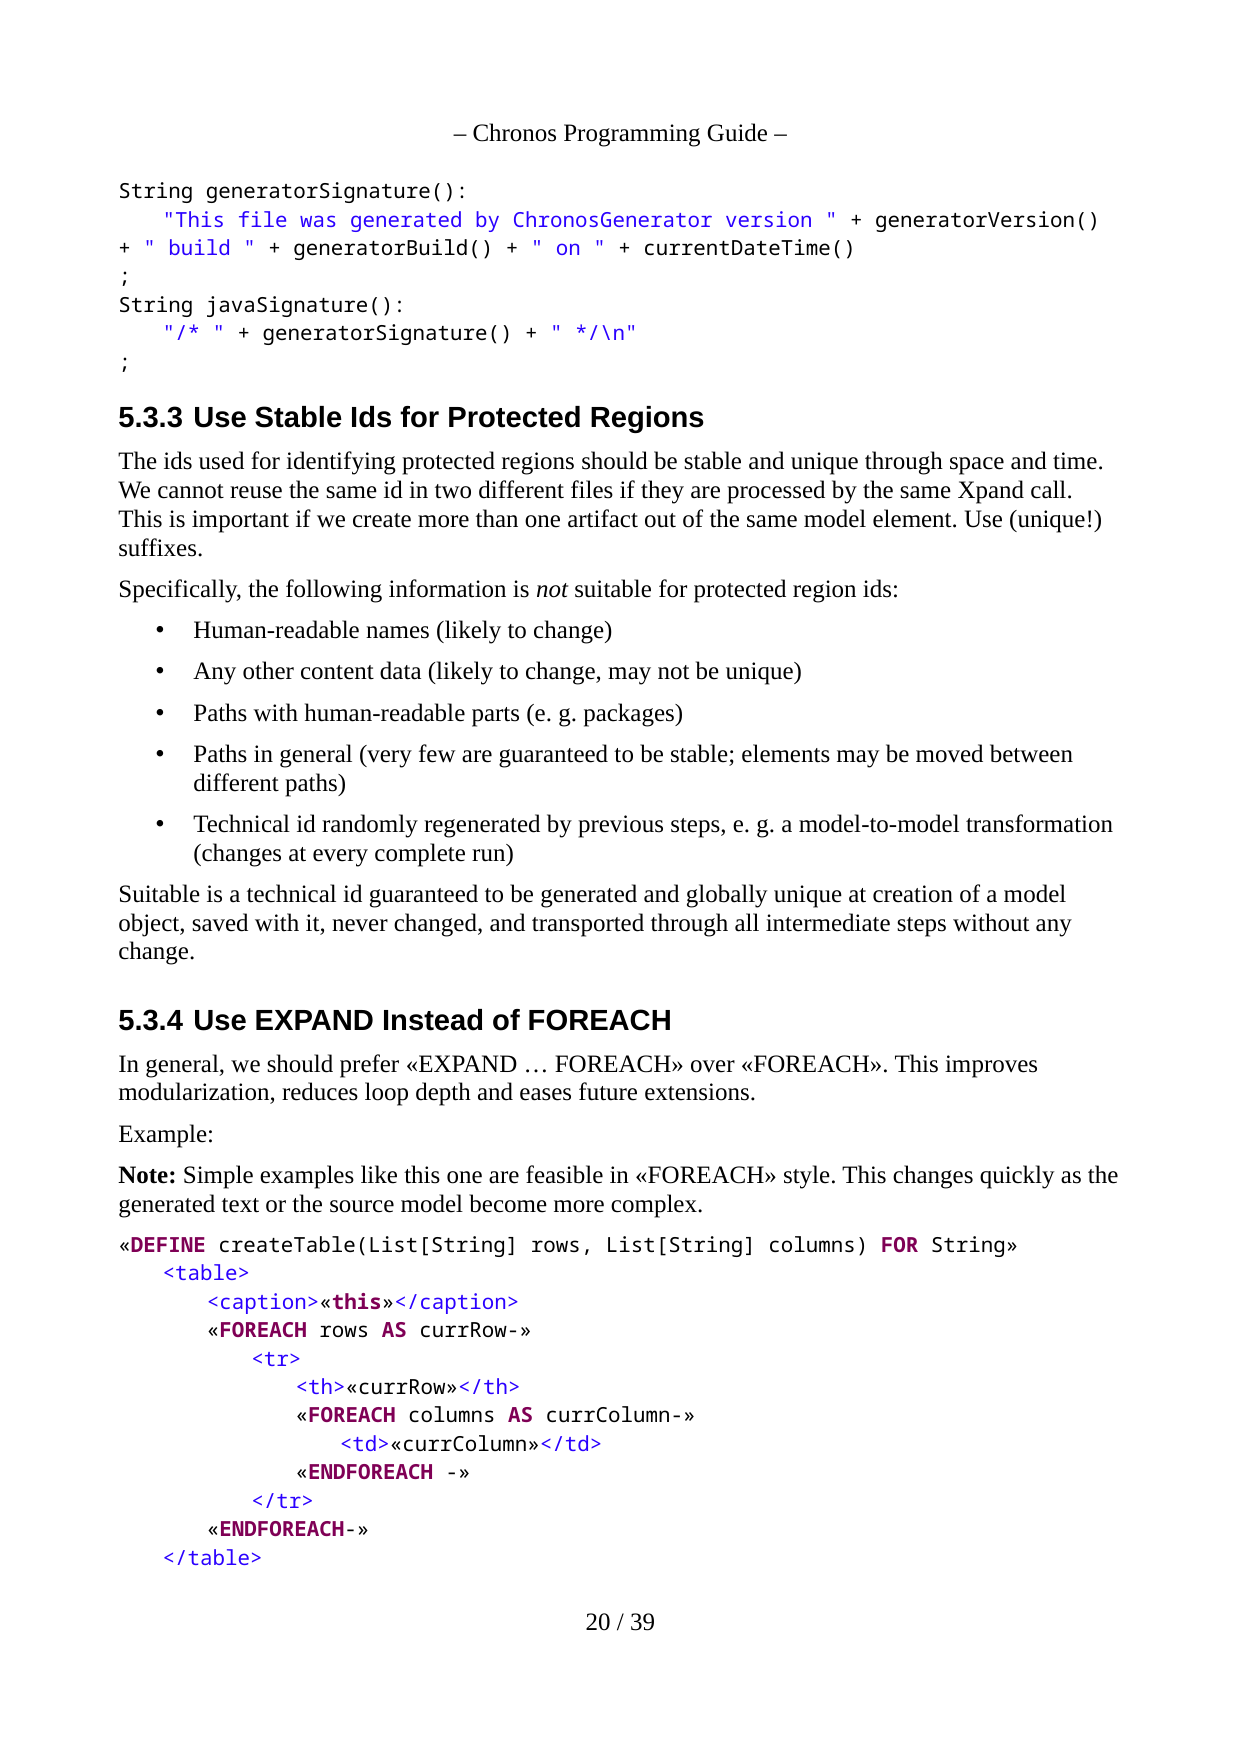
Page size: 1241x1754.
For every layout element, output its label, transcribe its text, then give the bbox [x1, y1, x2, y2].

list Any other content data (likely to change, may not be unique) [156, 656, 1122, 685]
text In general, we should prefer «EXPAND … FOREACH» over «FOREACH». This improves modularization, reduces loop depth and eases future extensions. [118, 1049, 1122, 1106]
text <th>«currRow»</th> [118, 1372, 1122, 1401]
list Paths with human-readable parts (e. g. packages) [156, 698, 1122, 726]
text Note: Simple examples like this one are feasible in «FOREACH» style. This changes quickly as the generated text or the source model become more complex. [118, 1160, 1122, 1217]
text «ENDFOREACH -» [118, 1457, 1122, 1486]
text <caption>«this»</caption> [118, 1287, 1122, 1315]
text «FOREACH rows AS currRow-» [118, 1315, 1122, 1344]
text String generatorSignature(): [118, 176, 1122, 205]
text "This file was generated by ChronosGenerator version " + generatorVersion() + " build " + generatorBuild() + " on " + currentDateTime() [118, 205, 1122, 262]
text <tr> [118, 1344, 1122, 1372]
text <td>«currColumn»</td> [118, 1429, 1122, 1457]
text </tr> [118, 1486, 1122, 1514]
text Suitable is a technical id guaranteed to be generated and globally unique at creation of a model object, saved with it, never changed, and transported through all intermediate steps without any change. [118, 879, 1122, 965]
text The ids used for identifying protected regions should be stable and unique through space and time. We cannot reuse the same id in two different files if they are processed by the same Xpand call. This is important if we create more than one artifact out of the same model element. Use (unique!) suffixes. [118, 446, 1122, 561]
subtitle Use Stable Ids for Protected Regions [118, 400, 1122, 434]
text Example: [118, 1119, 1122, 1147]
text ; [118, 262, 1122, 290]
text Specifically, the following information is not suitable for protected region ids: [118, 574, 1122, 603]
text «ENDFOREACH-» [118, 1514, 1122, 1543]
list Human-readable names (likely to change) [156, 615, 1122, 644]
text String javaSignature(): [118, 290, 1122, 318]
list Technical id randomly regenerated by previous steps, e. g. a model-to-model transformation (changes at every complete run) [156, 809, 1122, 866]
list Paths in general (very few are guaranteed to be stable; elements may be moved between different paths) [156, 739, 1122, 796]
text "/* " + generatorSignature() + " */\n" [118, 318, 1122, 347]
subtitle Use EXPAND Instead of FOREACH [118, 1003, 1122, 1036]
text ; [118, 347, 1122, 375]
text «DEFINE createTable(List[String] rows, List[String] columns) FOR String» [118, 1230, 1122, 1258]
text </table> [118, 1543, 1122, 1571]
text «FOREACH columns AS currColumn-» [118, 1401, 1122, 1429]
text <table> [118, 1258, 1122, 1287]
